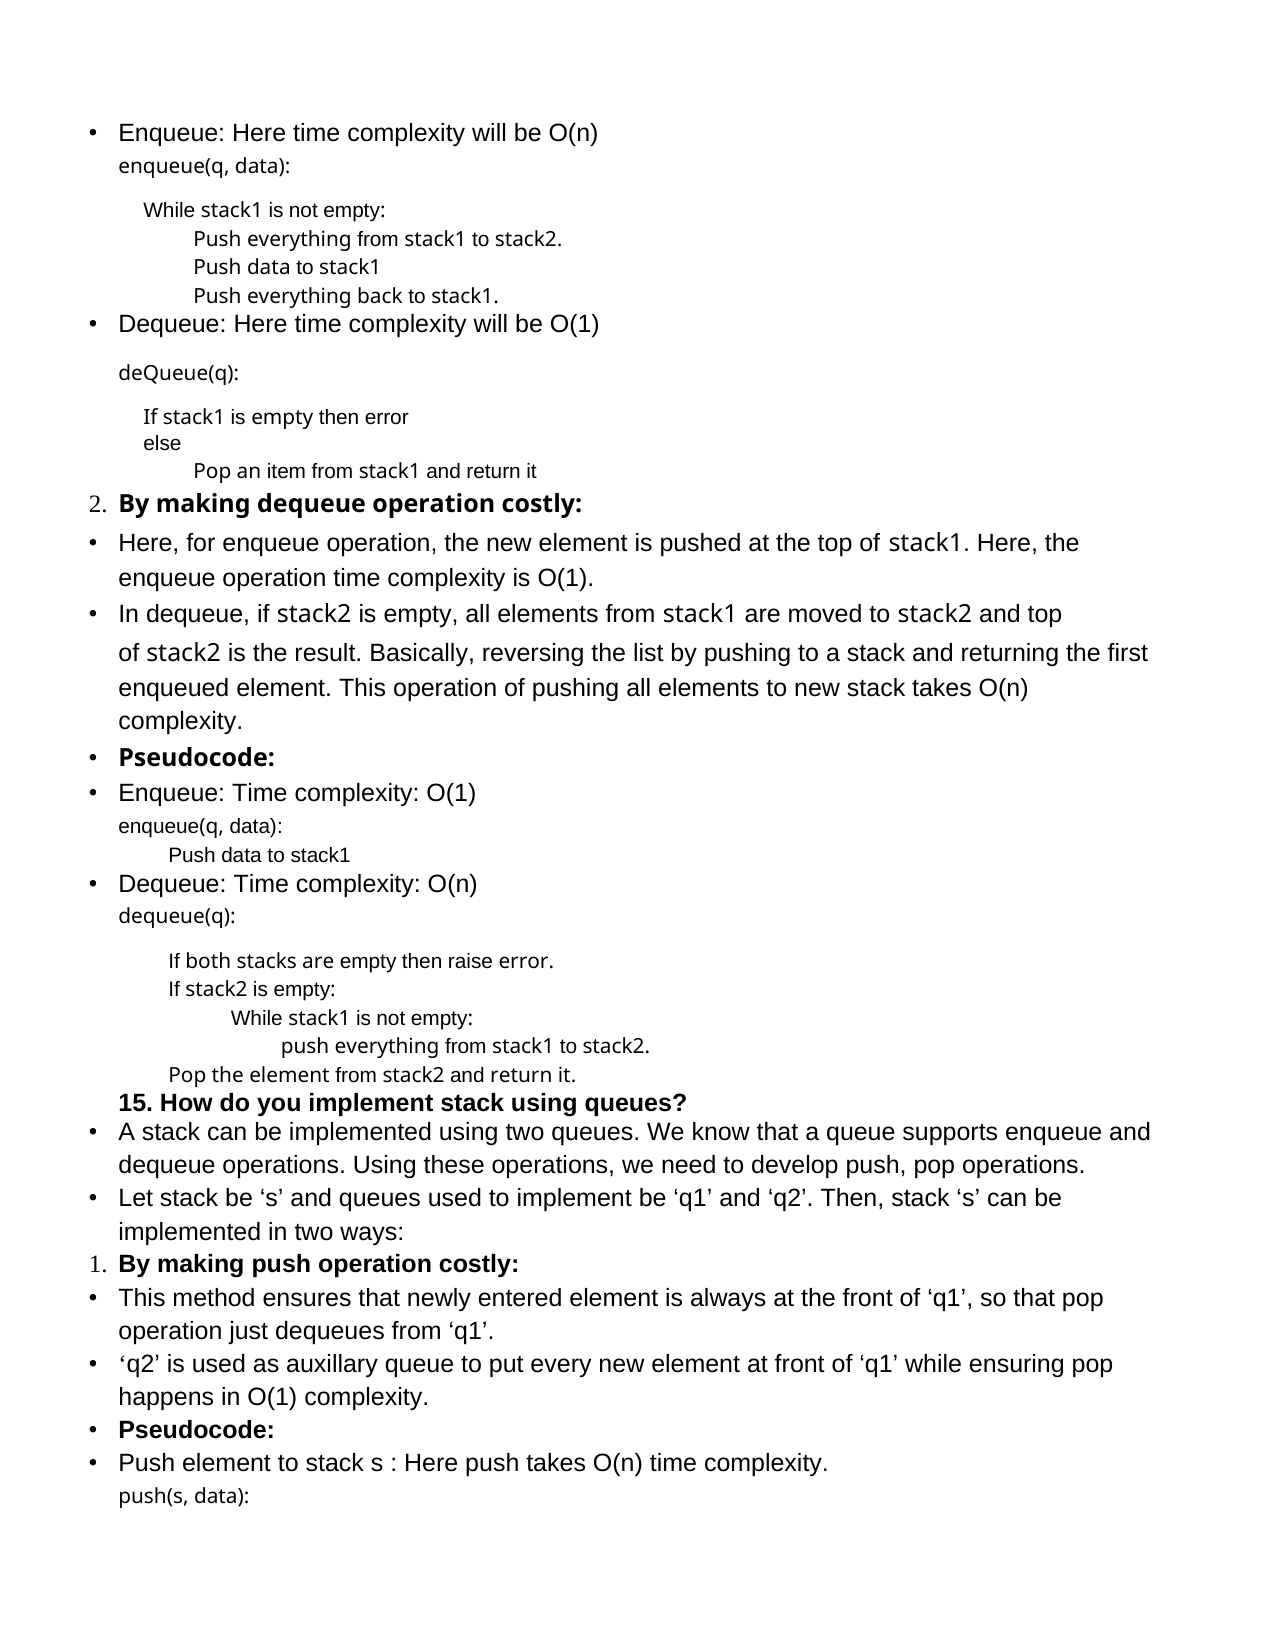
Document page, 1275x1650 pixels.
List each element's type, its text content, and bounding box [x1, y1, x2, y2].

list Dequeue: Here time complexity will be O(1) [118, 309, 1157, 338]
subtitle 15. How do you implement stack using queues? [118, 1088, 1157, 1117]
list Pop an item from stack1 and return it [118, 457, 1157, 485]
list Push data to stack1 [118, 252, 1157, 281]
list Pseudocode: [118, 1415, 1157, 1444]
list If stack2 is empty: [118, 974, 1157, 1003]
list By making dequeue operation costly: [118, 485, 1157, 519]
list This method ensures that newly entered element is always at the front of ‘q1’, so that pop operation just dequeues from ‘q1’. [118, 1283, 1157, 1344]
list Pseudocode: [118, 739, 1157, 773]
list In dequeue, if stack2 is empty, all elements from stack1 are moved to stack2 and top of stack2 is the result. Basically, reversing the list by pushing to a stack and returning the first enqueued element. This operation of pushing all elements to new stack takes O(n) complexity. [118, 596, 1157, 735]
list If stack1 is empty then error [118, 402, 1157, 431]
list By making push operation costly: [118, 1249, 1157, 1278]
list dequeue(q): [118, 902, 1157, 930]
list push everything from stack1 to stack2. [118, 1031, 1157, 1060]
list enqueue(q, data): [118, 812, 1157, 840]
list If both stacks are empty then raise error. [118, 946, 1157, 974]
list Push data to stack1 [118, 840, 1157, 868]
list Push element to stack s : Here push takes O(n) time complexity. [118, 1448, 1157, 1477]
list ‘q2’ is used as auxillary queue to put every new element at front of ‘q1’ while ensuring pop happens in O(1) complexity. [118, 1349, 1157, 1411]
list enqueue(q, data): [118, 151, 1157, 180]
list else [118, 431, 1157, 457]
list While stack1 is not empty: [118, 195, 1157, 224]
list Here, for enqueue operation, the new element is pushed at the top of stack1. Here, the enqueue operation time complexity is O(1). [118, 524, 1157, 591]
list Push everything back to stack1. [118, 281, 1157, 309]
list deQueue(q): [118, 358, 1157, 387]
list Enqueue: Time complexity: O(1) [118, 778, 1157, 807]
list Let stack be ‘s’ and queues used to implement be ‘q1’ and ‘q2’. Then, stack ‘s’ can be implemented in two ways: [118, 1183, 1157, 1245]
list Dequeue: Time complexity: O(n) [118, 868, 1157, 897]
list A stack can be implemented using two queues. We know that a queue supports enqueue and dequeue operations. Using these operations, we need to develop push, pop operations. [118, 1117, 1157, 1179]
list Enqueue: Here time complexity will be O(n) [118, 118, 1157, 147]
list Push everything from stack1 to stack2. [118, 224, 1157, 252]
list push(s, data): [118, 1481, 1157, 1509]
list While stack1 is not empty: [118, 1003, 1157, 1031]
list Pop the element from stack2 and return it. [118, 1060, 1157, 1088]
